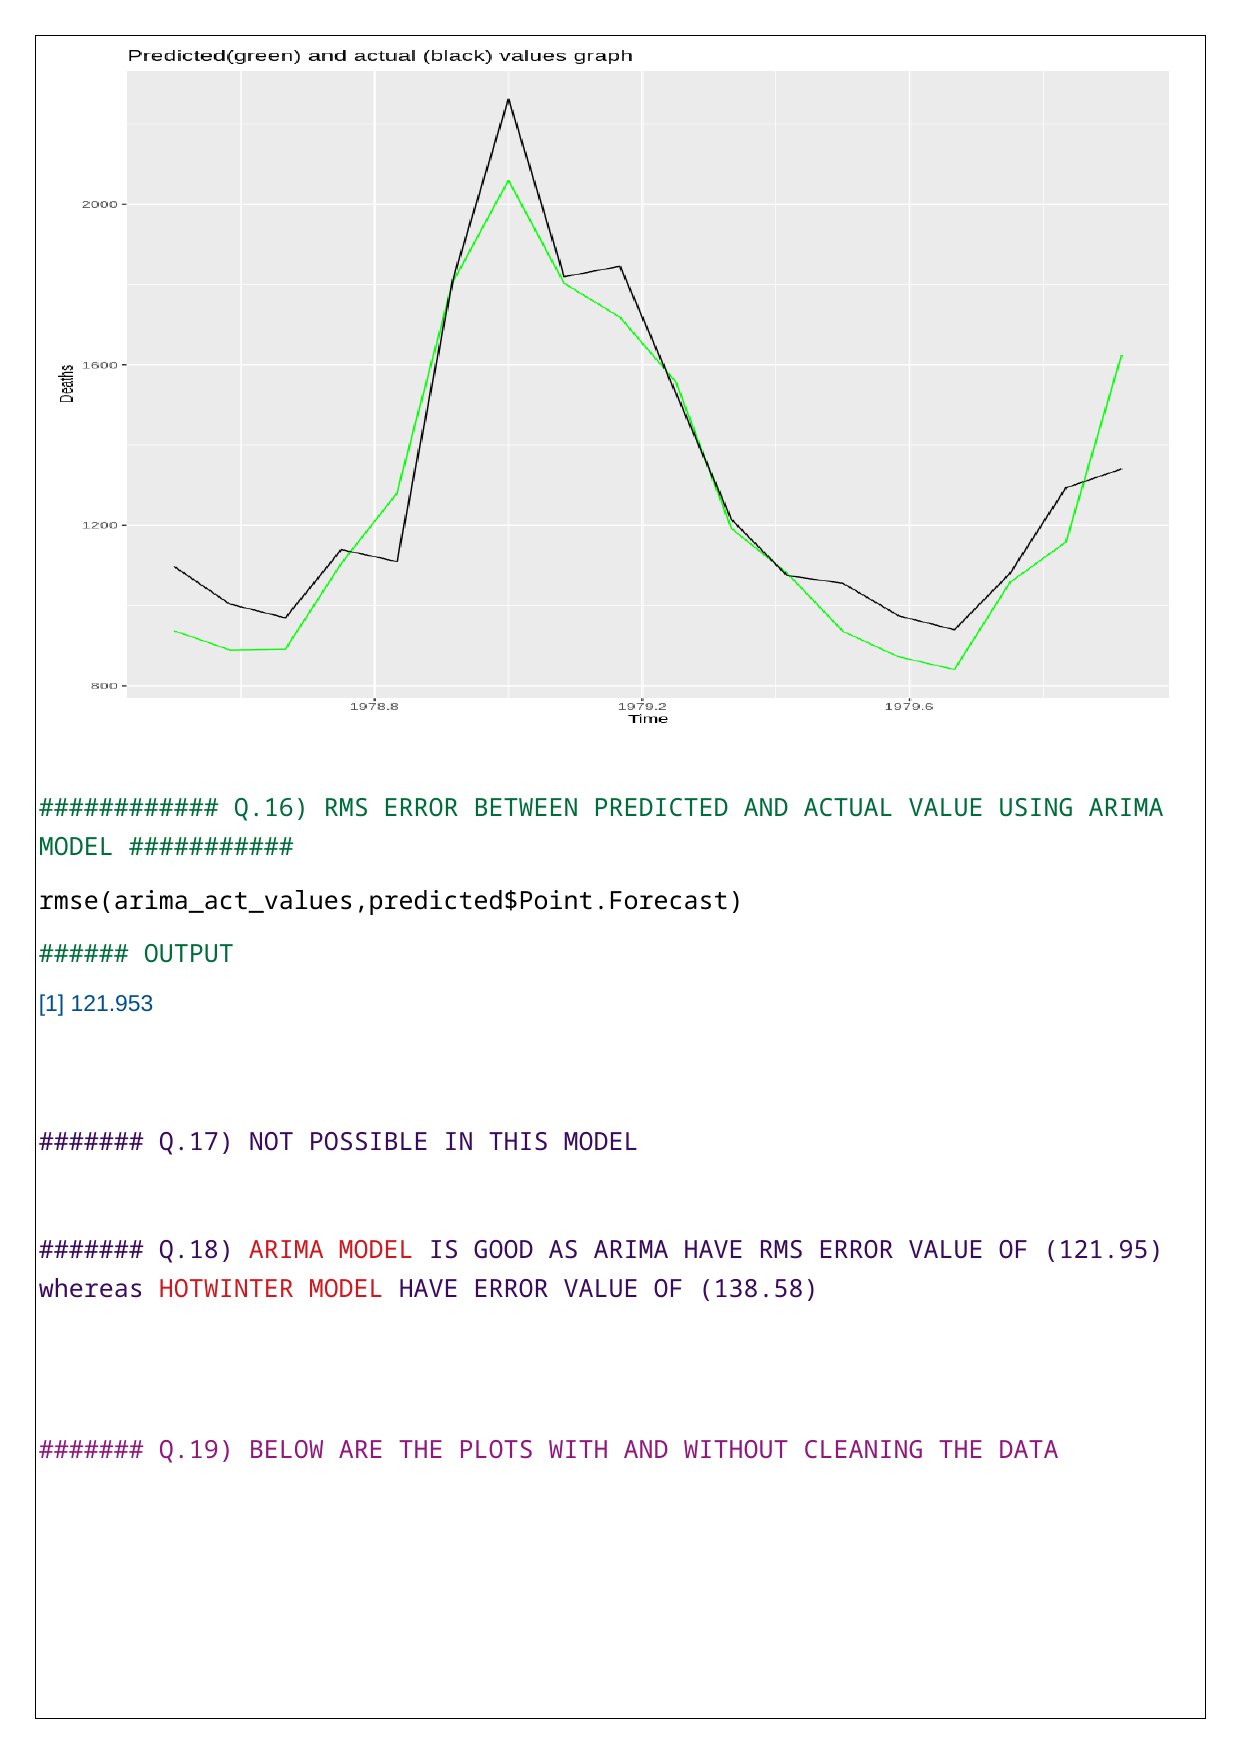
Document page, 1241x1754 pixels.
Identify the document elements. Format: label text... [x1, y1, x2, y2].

text ####### Q.18) ARIMA MODEL IS GOOD AS ARIMA HAVE RMS ERROR VALUE OF (121.95) whereas HOTWINTER MODEL HAVE ERROR VALUE OF (138.58) [38, 1231, 1202, 1304]
text ####### Q.17) NOT POSSIBLE IN THIS MODEL [38, 1124, 1202, 1158]
text [1] 121.953 [38, 990, 1202, 1016]
text ###### OUTPUT [38, 936, 1202, 970]
text rmse(arima_act_values,predicted$Point.Forecast) [38, 882, 1202, 916]
text ############ Q.16) RMS ERROR BETWEEN PREDICTED AND ACTUAL VALUE USING ARIMA MODEL ########### [38, 789, 1202, 863]
text ####### Q.19) BELOW ARE THE PLOTS WITH AND WITHOUT CLEANING THE DATA [38, 1432, 1202, 1466]
picture [51, 45, 1179, 731]
